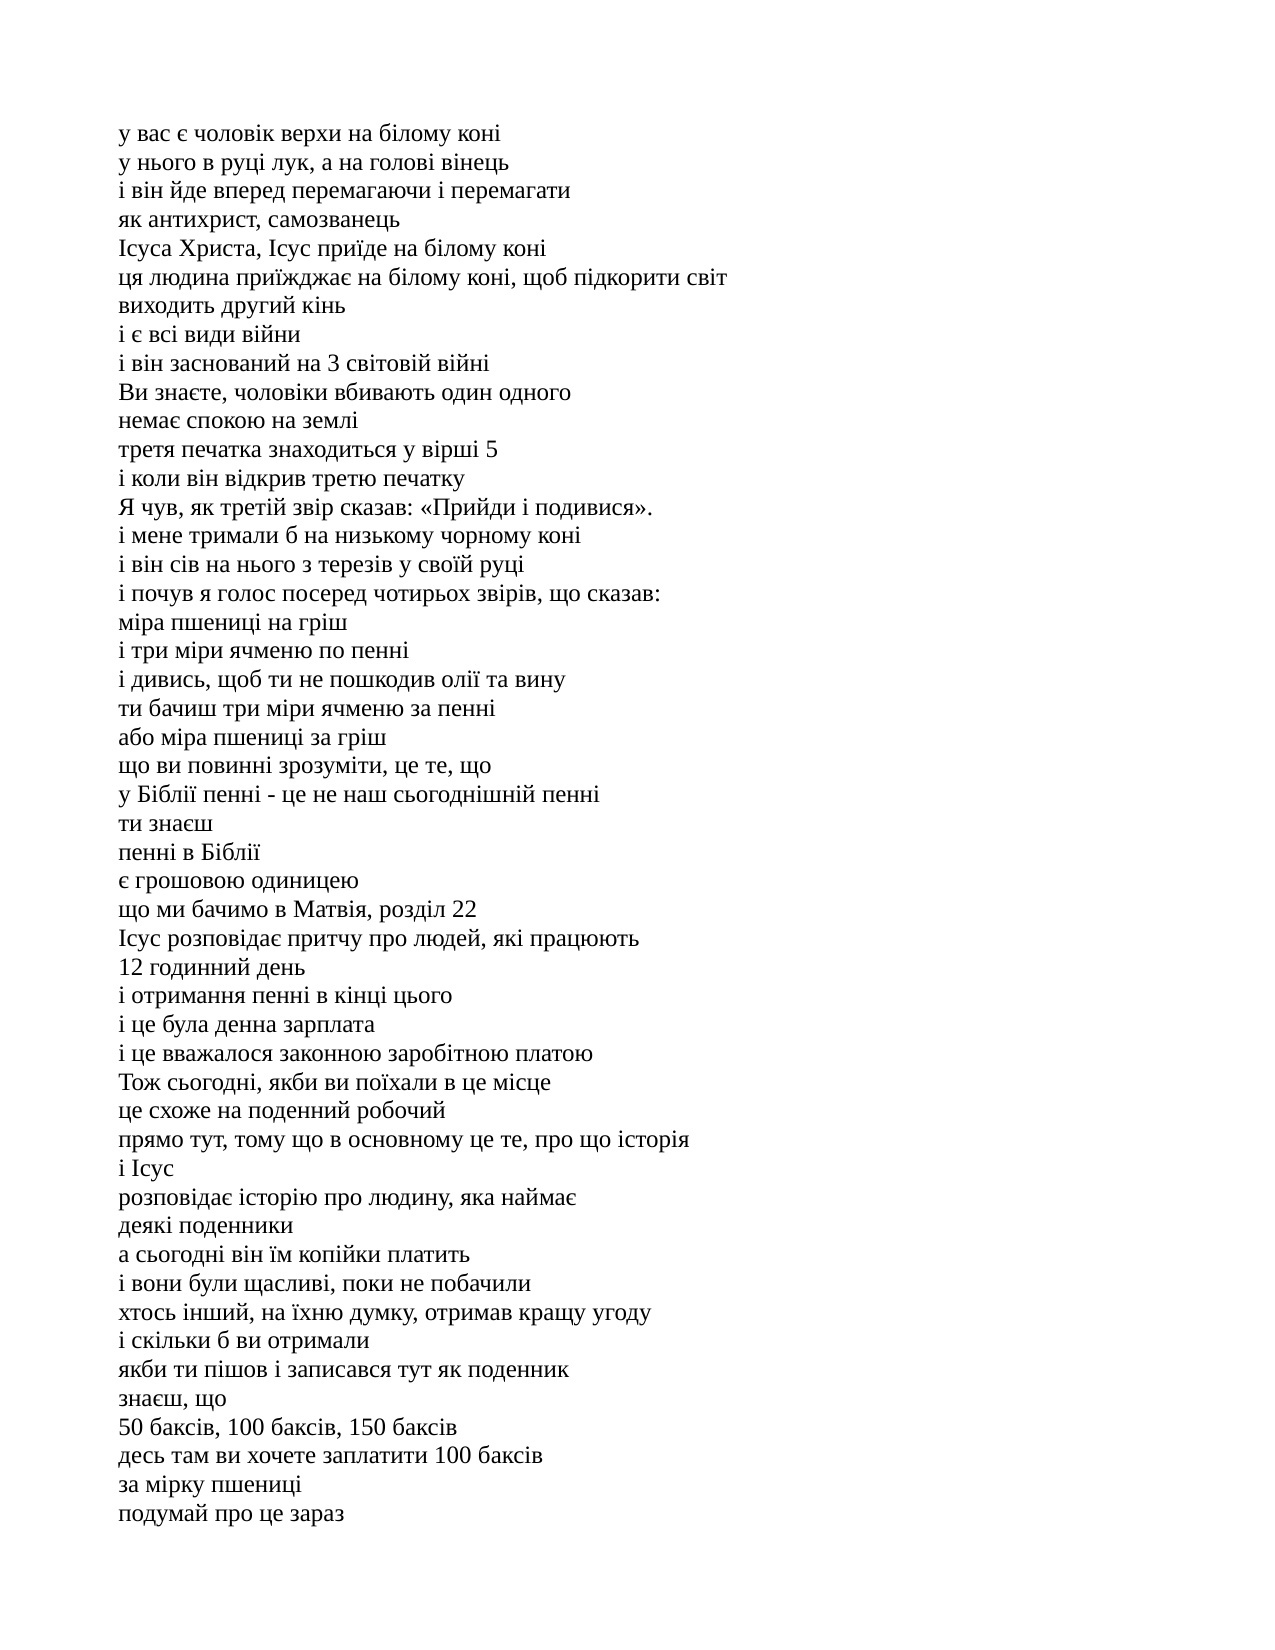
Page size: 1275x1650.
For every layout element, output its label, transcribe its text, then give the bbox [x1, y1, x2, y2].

text і отримання пенні в кінці цього [118, 981, 1157, 1009]
text ти бачиш три міри ячменю за пенні [118, 693, 1157, 722]
text Я чув, як третій звір сказав: «Прийди і подивися». [118, 492, 1157, 521]
text і вони були щасливі, поки не побачили [118, 1268, 1157, 1297]
text як антихрист, самозванець [118, 204, 1157, 233]
text у вас є чоловік верхи на білому коні [118, 118, 1157, 147]
text у нього в руці лук, а на голові вінець [118, 147, 1157, 176]
text подумай про це зараз [118, 1498, 1157, 1527]
text є грошовою одиницею [118, 866, 1157, 894]
text десь там ви хочете заплатити 100 баксів [118, 1441, 1157, 1469]
text Ісуса Христа, Ісус приїде на білому коні [118, 233, 1157, 262]
text ти знаєш [118, 808, 1157, 837]
text і він заснований на 3 світовій війні [118, 348, 1157, 377]
text Тож сьогодні, якби ви поїхали в це місце [118, 1067, 1157, 1096]
text і він йде вперед перемагаючи і перемагати [118, 176, 1157, 204]
text пенні в Біблії [118, 837, 1157, 866]
text розповідає історію про людину, яка наймає [118, 1182, 1157, 1211]
text або міра пшениці за гріш [118, 722, 1157, 751]
text що ви повинні зрозуміти, це те, що [118, 751, 1157, 779]
text і коли він відкрив третю печатку [118, 463, 1157, 492]
text знаєш, що [118, 1383, 1157, 1412]
text і це була денна зарплата [118, 1009, 1157, 1038]
text що ми бачимо в Матвія, розділ 22 [118, 894, 1157, 923]
text і почув я голос посеред чотирьох звірів, що сказав: [118, 578, 1157, 607]
text і це вважалося законною заробітною платою [118, 1038, 1157, 1067]
text і скільки б ви отримали [118, 1326, 1157, 1354]
text 12 годинний день [118, 952, 1157, 981]
text виходить другий кінь [118, 291, 1157, 319]
text немає спокою на землі [118, 406, 1157, 434]
text Ісус розповідає притчу про людей, які працюють [118, 923, 1157, 952]
text міра пшениці на гріш [118, 607, 1157, 636]
text це схоже на поденний робочий [118, 1096, 1157, 1124]
text 50 баксів, 100 баксів, 150 баксів [118, 1412, 1157, 1441]
text і він сів на нього з терезів у своїй руці [118, 549, 1157, 578]
text і мене тримали б на низькому чорному коні [118, 521, 1157, 549]
text а сьогодні він їм копійки платить [118, 1239, 1157, 1268]
text за мірку пшениці [118, 1469, 1157, 1498]
text і дивись, щоб ти не пошкодив олії та вину [118, 664, 1157, 693]
text хтось інший, на їхню думку, отримав кращу угоду [118, 1297, 1157, 1326]
text і три міри ячменю по пенні [118, 636, 1157, 664]
text ця людина приїжджає на білому коні, щоб підкорити світ [118, 262, 1157, 291]
text деякі поденники [118, 1211, 1157, 1239]
text і Ісус [118, 1153, 1157, 1182]
text і є всі види війни [118, 319, 1157, 348]
text якби ти пішов і записався тут як поденник [118, 1354, 1157, 1383]
text Ви знаєте, чоловіки вбивають один одного [118, 377, 1157, 406]
text третя печатка знаходиться у вірші 5 [118, 434, 1157, 463]
text у Біблії пенні - це не наш сьогоднішній пенні [118, 779, 1157, 808]
text прямо тут, тому що в основному це те, про що історія [118, 1124, 1157, 1153]
